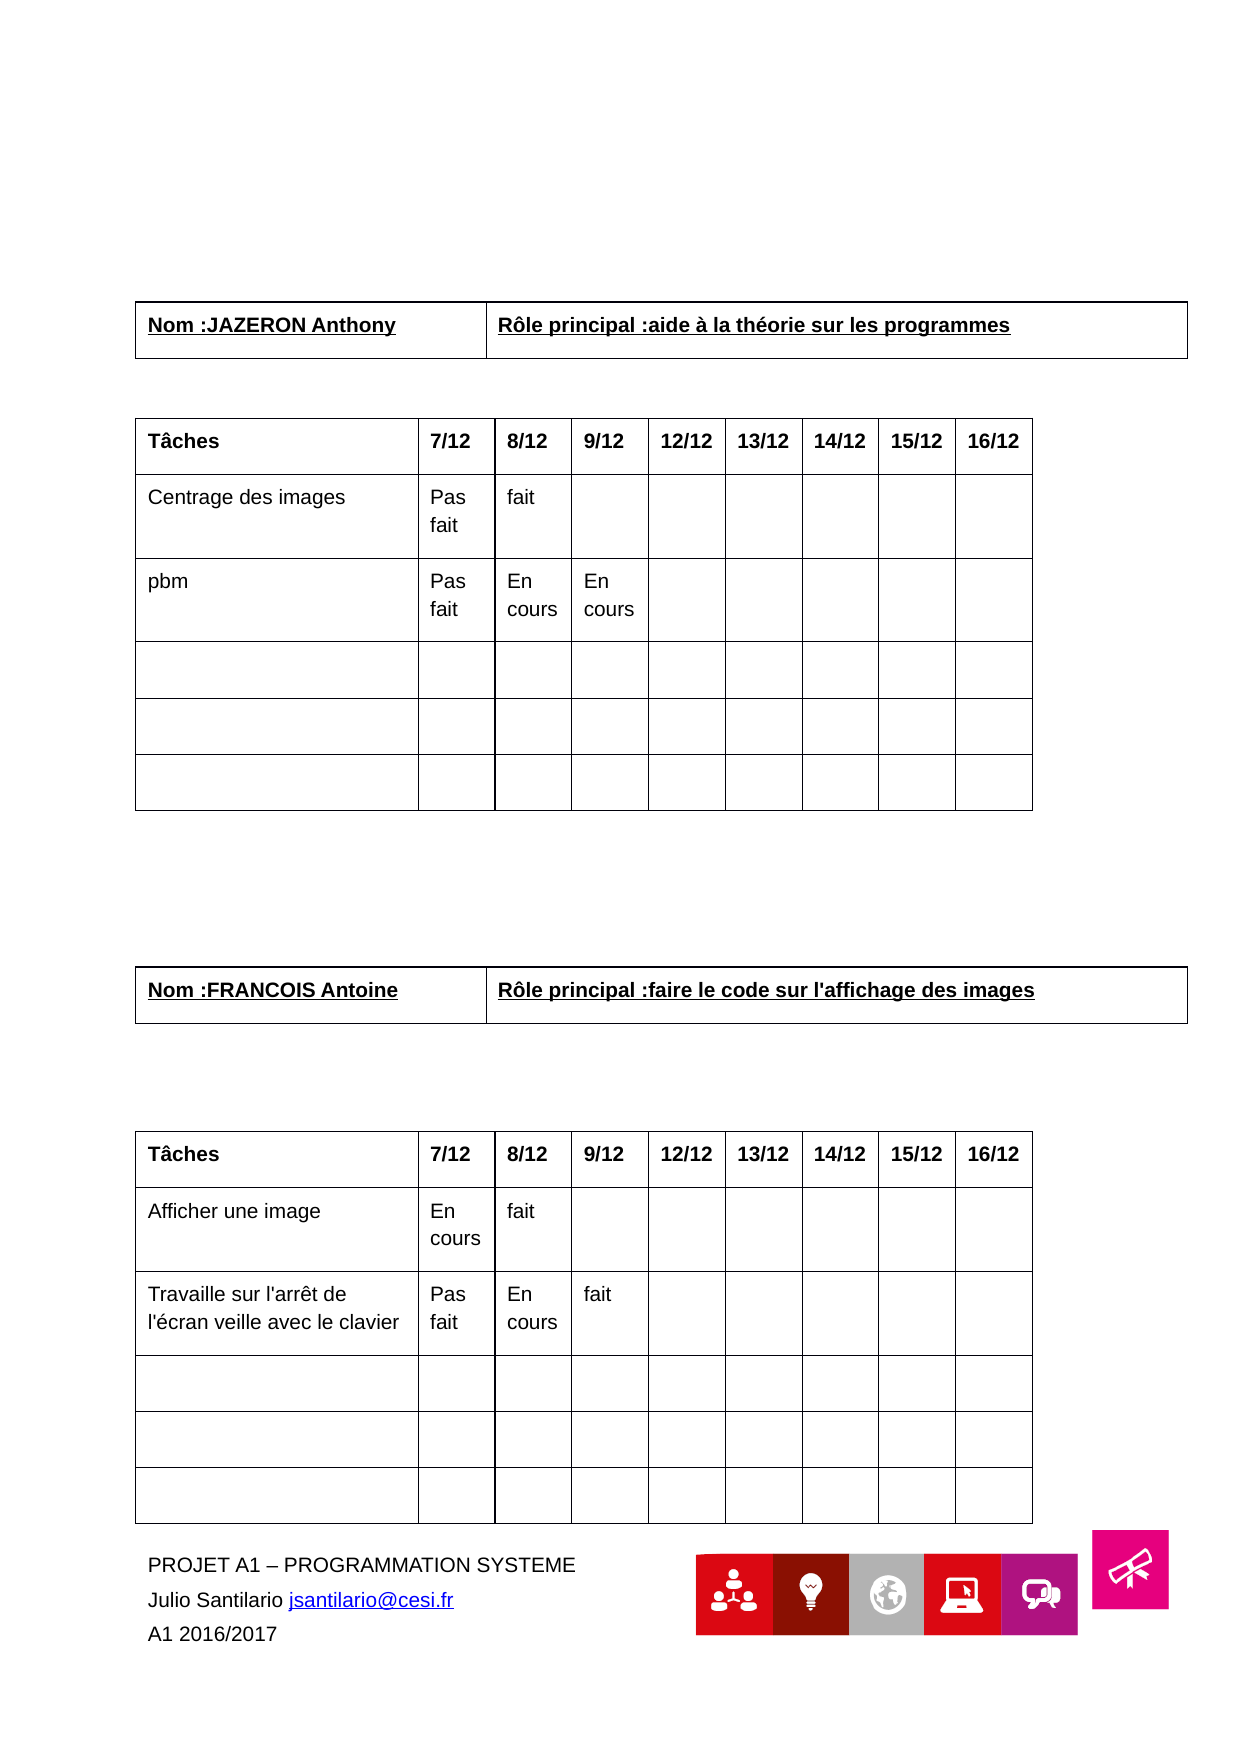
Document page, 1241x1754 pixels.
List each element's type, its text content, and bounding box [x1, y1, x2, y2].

table_cell [879, 1356, 955, 1411]
table_cell [496, 642, 571, 697]
table_cell [803, 559, 878, 641]
table_header 16/12 [956, 419, 1032, 474]
table_cell [956, 1468, 1032, 1523]
table_cell [649, 755, 725, 810]
table_cell [803, 475, 878, 557]
table_header Rôle principal :aide à la théorie sur les programmes [487, 303, 1187, 358]
table_cell [879, 1272, 955, 1354]
table_cell [879, 1412, 955, 1467]
table_cell [572, 1188, 648, 1271]
table_cell fait [496, 475, 571, 557]
table_header 8/12 [496, 419, 571, 474]
table_cell [419, 642, 494, 697]
table_header 13/12 [726, 419, 802, 474]
table_cell Pas fait [419, 475, 494, 557]
table_cell [572, 642, 648, 697]
table_cell Afficher une image [136, 1188, 418, 1271]
table_cell [803, 1356, 878, 1411]
table_cell [956, 755, 1032, 810]
table_cell fait [572, 1272, 648, 1354]
table_cell [726, 1188, 802, 1271]
table_cell [956, 1356, 1032, 1411]
table_header 14/12 [803, 419, 878, 474]
table_cell [879, 755, 955, 810]
table_cell [419, 755, 494, 810]
table_cell [803, 755, 878, 810]
table_cell [572, 1356, 648, 1411]
table_cell [496, 699, 571, 754]
table_cell [649, 1468, 725, 1523]
table_cell [419, 1412, 494, 1467]
table_cell [572, 475, 648, 557]
table_cell [879, 699, 955, 754]
table_header 13/12 [726, 1132, 802, 1187]
table_cell [726, 1272, 802, 1354]
table_header 8/12 [496, 1132, 571, 1187]
table_cell [496, 1356, 571, 1411]
table_cell En cours [496, 1272, 571, 1354]
table_cell [956, 559, 1032, 641]
table_cell [803, 642, 878, 697]
table_cell [136, 1468, 418, 1523]
table_cell [879, 559, 955, 641]
table_cell [879, 1188, 955, 1271]
table_cell [803, 1188, 878, 1271]
table_cell En cours [419, 1188, 494, 1271]
table_cell [879, 1468, 955, 1523]
table_cell [726, 475, 802, 557]
table_header 15/12 [879, 419, 955, 474]
table_header Nom :FRANCOIS Antoine [136, 968, 486, 1023]
table_cell [419, 1468, 494, 1523]
table_cell [726, 559, 802, 641]
table_cell En cours [496, 559, 571, 641]
table_cell [956, 1188, 1032, 1271]
table_cell [726, 1468, 802, 1523]
table_cell fait [496, 1188, 571, 1271]
table_cell [572, 755, 648, 810]
table_cell [803, 1468, 878, 1523]
table_cell [572, 1468, 648, 1523]
table_cell [649, 475, 725, 557]
table_header 16/12 [956, 1132, 1032, 1187]
table_header 15/12 [879, 1132, 955, 1187]
table_cell [879, 475, 955, 557]
table_cell [496, 755, 571, 810]
table_header 9/12 [572, 419, 648, 474]
table_cell [496, 1412, 571, 1467]
table_cell [726, 642, 802, 697]
table_cell [649, 1188, 725, 1271]
table_cell [136, 1412, 418, 1467]
table_cell [956, 699, 1032, 754]
table_cell Pas fait [419, 559, 494, 641]
table_header 14/12 [803, 1132, 878, 1187]
table_cell [649, 1272, 725, 1354]
table_header Tâches [136, 1132, 418, 1187]
table_cell [956, 1272, 1032, 1354]
table_cell [136, 642, 418, 697]
table_cell [136, 755, 418, 810]
table_header 12/12 [649, 1132, 725, 1187]
table_cell [419, 699, 494, 754]
table_cell [649, 1412, 725, 1467]
table_cell [956, 475, 1032, 557]
table_cell [726, 755, 802, 810]
table_header 7/12 [419, 1132, 494, 1187]
table_cell [726, 1412, 802, 1467]
table_header 9/12 [572, 1132, 648, 1187]
table_header Tâches [136, 419, 418, 474]
table_cell [649, 699, 725, 754]
table_cell En cours [572, 559, 648, 641]
table_cell [572, 699, 648, 754]
table_cell [956, 1412, 1032, 1467]
table_cell [572, 1412, 648, 1467]
table_cell [649, 642, 725, 697]
table_cell [803, 1272, 878, 1354]
table_cell Travaille sur l'arrêt de l'écran veille avec le clavier [136, 1272, 418, 1354]
table_cell Centrage des images [136, 475, 418, 557]
table_header Rôle principal :faire le code sur l'affichage des images [487, 968, 1187, 1023]
table_cell [956, 642, 1032, 697]
table_header Nom :JAZERON Anthony [136, 303, 486, 358]
table_cell pbm [136, 559, 418, 641]
table_cell [649, 559, 725, 641]
table_cell Pas fait [419, 1272, 494, 1354]
table_cell [496, 1468, 571, 1523]
table_cell [803, 1412, 878, 1467]
table_cell [879, 642, 955, 697]
table_cell [649, 1356, 725, 1411]
table_cell [726, 1356, 802, 1411]
table_cell [803, 699, 878, 754]
table_cell [419, 1356, 494, 1411]
table_cell [726, 699, 802, 754]
table_header 7/12 [419, 419, 494, 474]
table_cell [136, 1356, 418, 1411]
table_header 12/12 [649, 419, 725, 474]
table_cell [136, 699, 418, 754]
